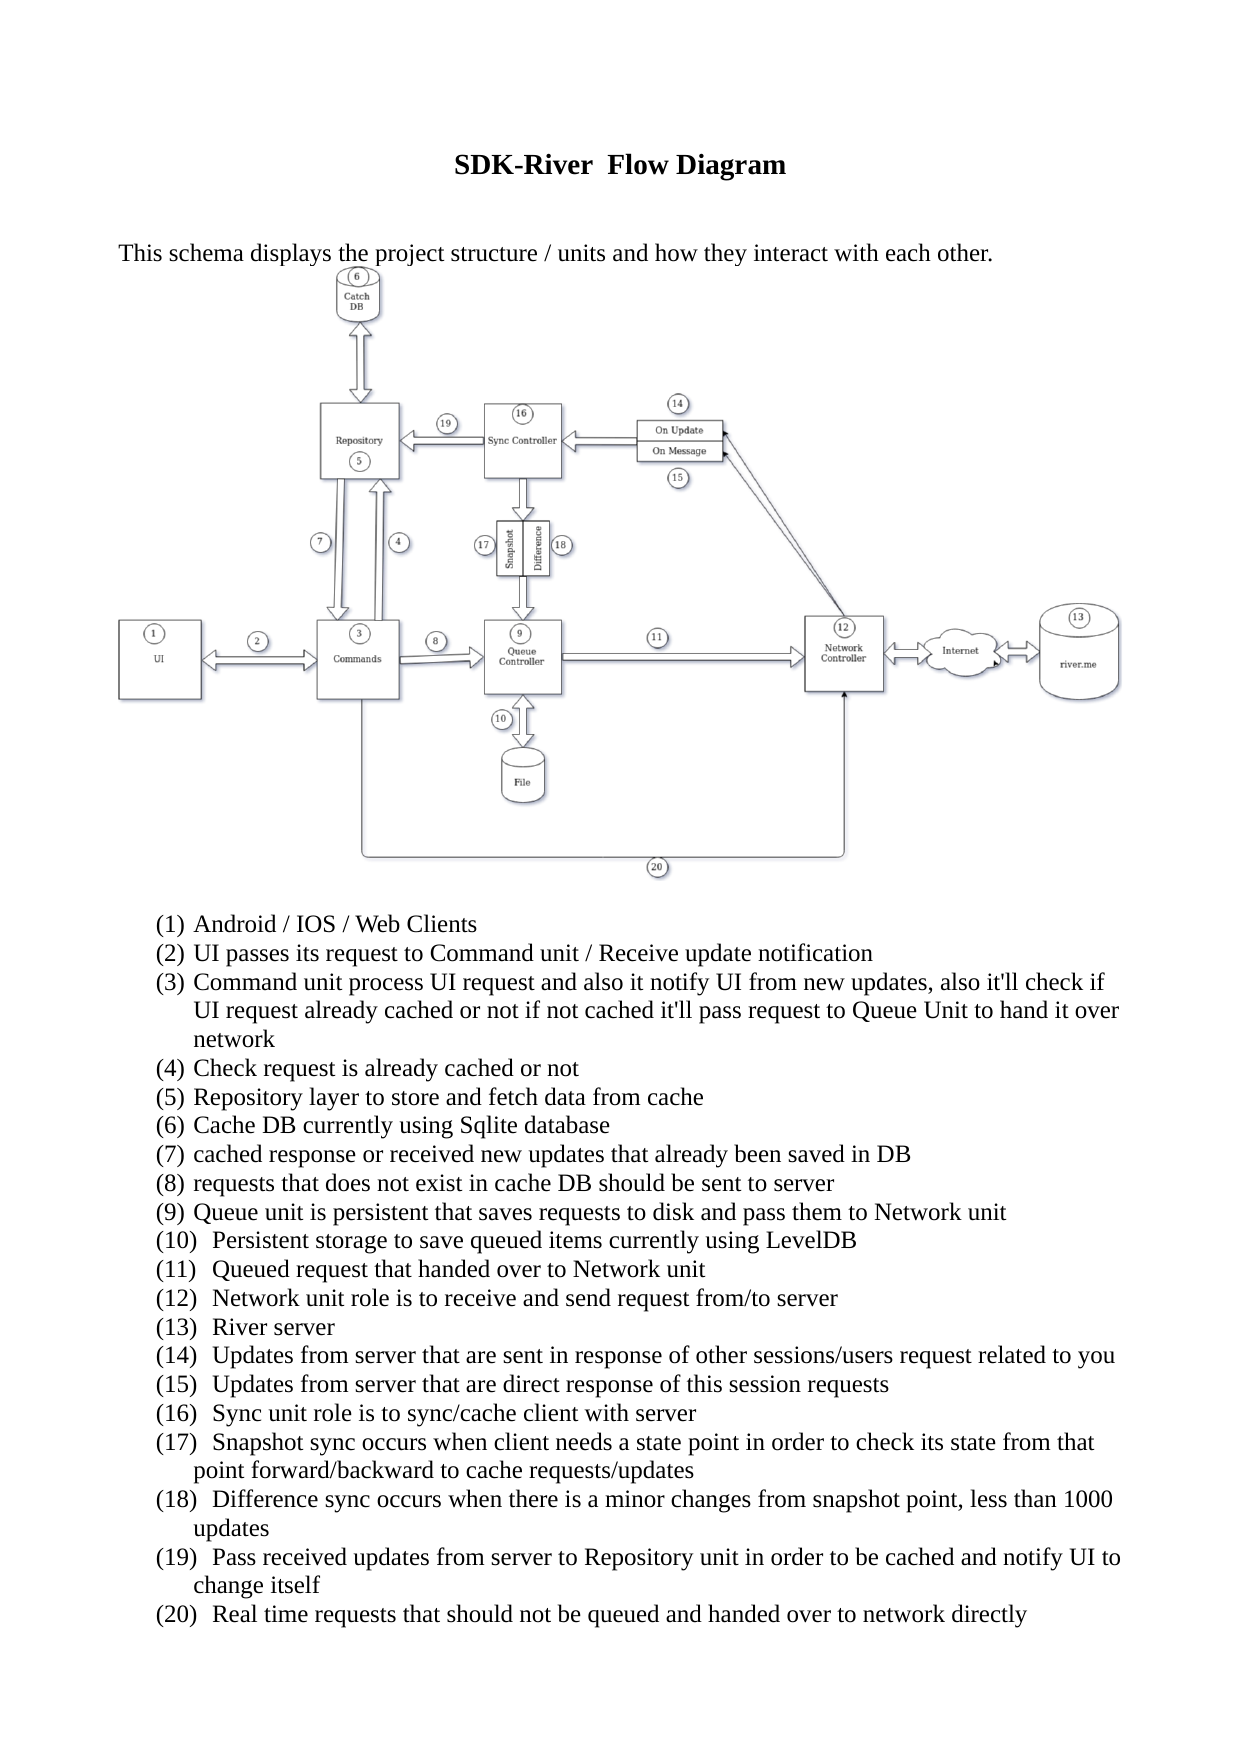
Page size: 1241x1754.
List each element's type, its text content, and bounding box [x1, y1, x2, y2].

list Cache DB currently using Sqlite database [156, 1111, 1122, 1139]
list Snapshot sync occurs when client needs a state point in order to check its state from that point forward/backward to cache requests/updates [156, 1427, 1122, 1484]
list Updates from server that are direct response of this session requests [156, 1369, 1122, 1398]
list Difference sync occurs when there is a minor changes from snapshot point, less than 1000 updates [156, 1484, 1122, 1542]
list Updates from server that are sent in response of other sessions/users request related to you [156, 1341, 1122, 1369]
list Pass received updates from server to Repository unit in order to be cached and notify UI to change itself [156, 1542, 1122, 1599]
list Android / IOS / Web Clients [156, 909, 1122, 938]
list Repository layer to store and fetch data from cache [156, 1082, 1122, 1111]
text This schema displays the project structure / units and how they interact with each other. [118, 238, 1122, 266]
list UI passes its request to Command unit / Receive update notification [156, 938, 1122, 967]
list River server [156, 1312, 1122, 1341]
list Check request is already cached or not [156, 1053, 1122, 1082]
list cached response or received new updates that already been saved in DB [156, 1139, 1122, 1168]
list requests that does not exist in cache DB should be sent to server [156, 1168, 1122, 1197]
picture [118, 266, 1123, 881]
list Command unit process UI request and also it notify UI from new updates, also it'll check if UI request already cached or not if not cached it'll pass request to Queue Unit to hand it over network [156, 967, 1122, 1053]
list Queued request that handed over to Network unit [156, 1254, 1122, 1283]
text SDK-River Flow Diagram [118, 147, 1122, 180]
list Network unit role is to receive and send request from/to server [156, 1283, 1122, 1312]
list Persistent storage to save queued items currently using LevelDB [156, 1226, 1122, 1254]
list Real time requests that should not be queued and handed over to network directly [156, 1599, 1122, 1628]
list Queue unit is persistent that saves requests to disk and pass them to Network unit [156, 1197, 1122, 1226]
list Sync unit role is to sync/cache client with server [156, 1398, 1122, 1427]
